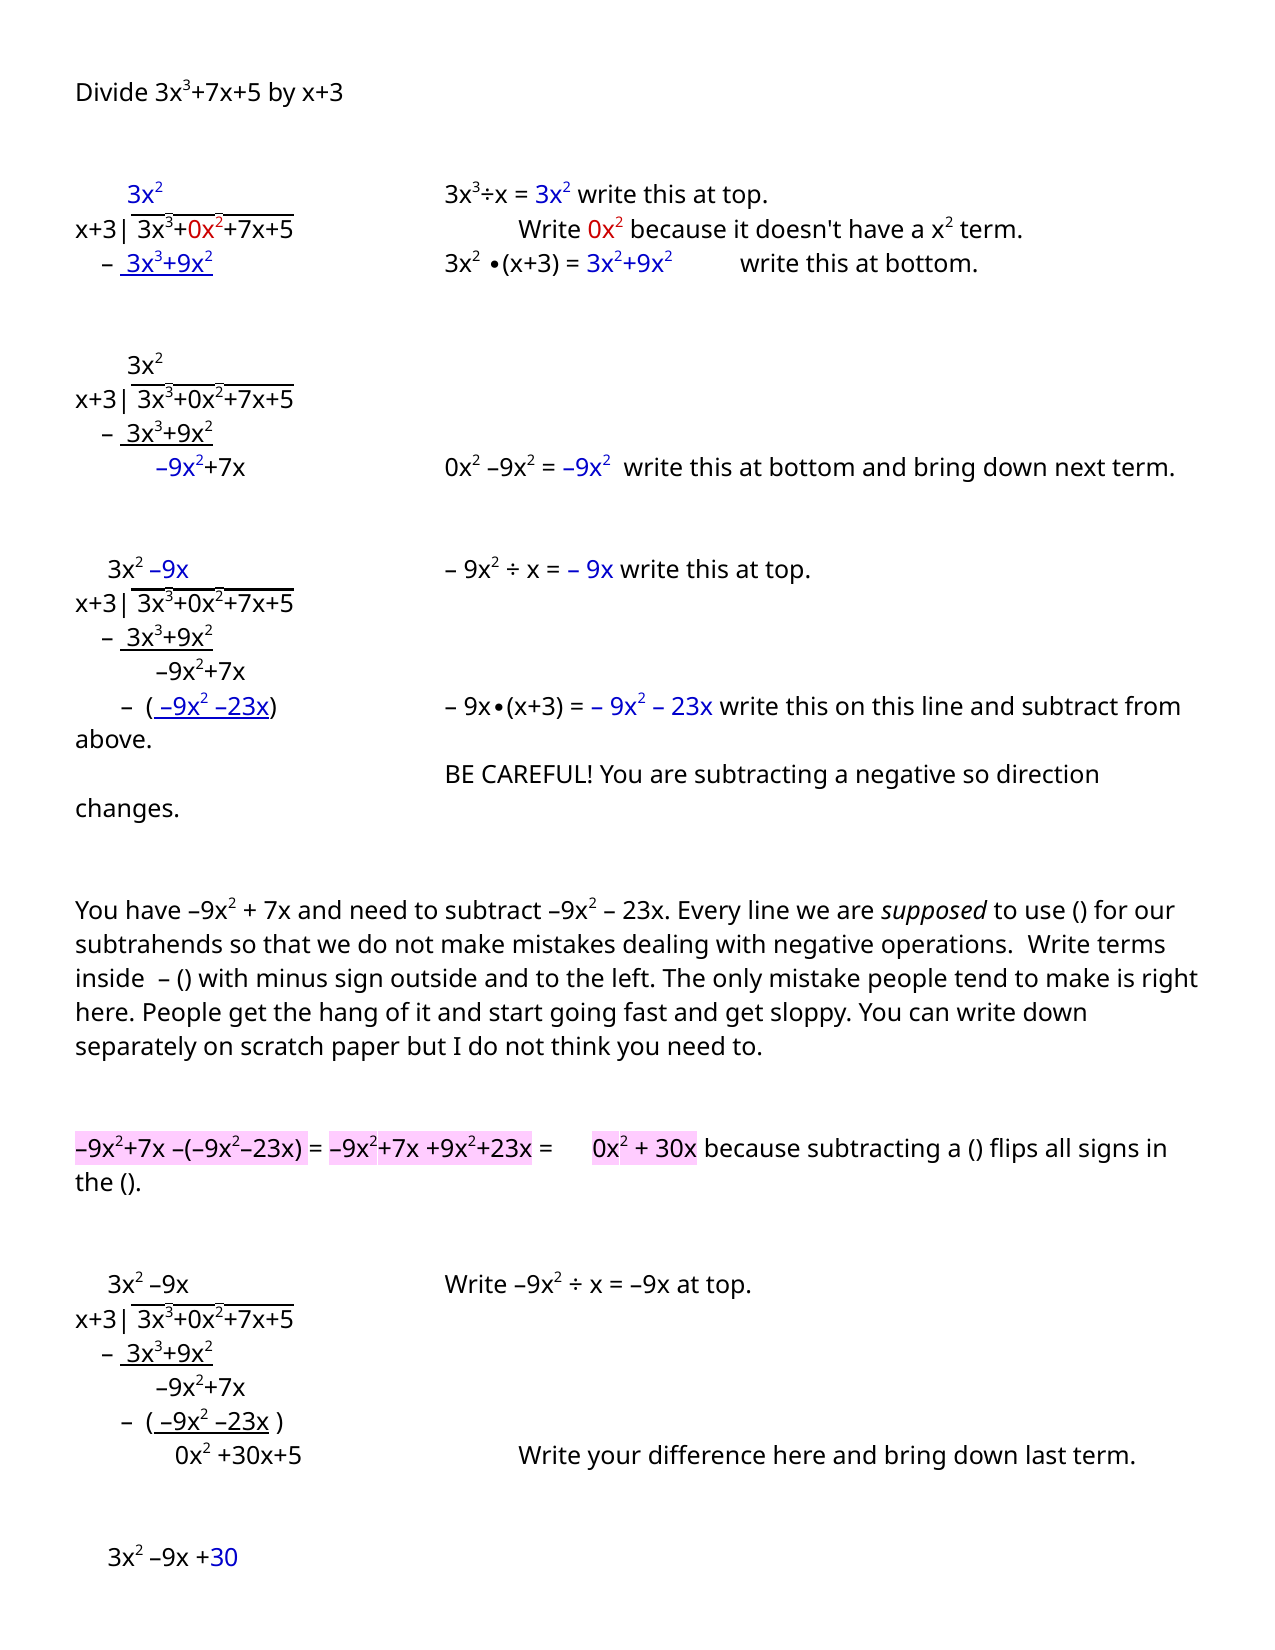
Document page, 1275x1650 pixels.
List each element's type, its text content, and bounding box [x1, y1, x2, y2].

text – 3x3+9x2 3x2 ∙(x+3) = 3x2+9x2 write this at bottom. [75, 245, 1200, 279]
text 3x2 [75, 347, 1200, 382]
text 3x2 –9x Write –9x2 ÷ x = –9x at top. [75, 1267, 1200, 1301]
text x+3| 3x3+0x2+7x+5 [75, 382, 1200, 416]
text –9x2+7x 0x2 –9x2 = –9x2 write this at bottom and bring down next term. [75, 450, 1200, 518]
text –9x2+7x [75, 1369, 1200, 1403]
text 3x2 –9x – 9x2 ÷ x = – 9x write this at top. [75, 552, 1200, 586]
text Divide 3x3+7x+5 by x+3 [75, 75, 1200, 109]
text 0x2 +30x+5 Write your difference here and bring down last term. [75, 1437, 1200, 1472]
text You have –9x2 + 7x and need to subtract –9x2 – 23x. Every line we are supposed to use () for our subtrahends so that we do not make mistakes dealing with negative operations. Write terms inside – () with minus sign outside and to the left. The only mistake people tend to make is right here. People get the hang of it and start going fast and get sloppy. You can write down separately on scratch paper but I do not think you need to. [75, 892, 1200, 1063]
text 3x2 –9x +30 [75, 1540, 1200, 1574]
text –9x2+7x [75, 654, 1200, 688]
text x+3| 3x3+0x2+7x+5 [75, 1301, 1200, 1335]
text – 3x3+9x2 [75, 1335, 1200, 1369]
text – ( –9x2 –23x) – 9x∙(x+3) = – 9x2 – 23x write this on this line and subtract from above. [75, 688, 1200, 756]
text –9x2+7x –(–9x2–23x) = –9x2+7x +9x2+23x = 0x2 + 30x because subtracting a () flips all signs in the (). [75, 1131, 1200, 1199]
text 3x2 3x3÷x = 3x2 write this at top. [75, 177, 1200, 211]
text – ( –9x2 –23x ) [75, 1403, 1200, 1437]
text – 3x3+9x2 [75, 416, 1200, 450]
text – 3x3+9x2 [75, 620, 1200, 654]
text x+3| 3x3+0x2+7x+5 [75, 586, 1200, 620]
text BE CAREFUL! You are subtracting a negative so direction changes. [75, 756, 1200, 824]
text x+3| 3x3+0x2+7x+5 Write 0x2 because it doesn't have a x2 term. [75, 211, 1200, 245]
